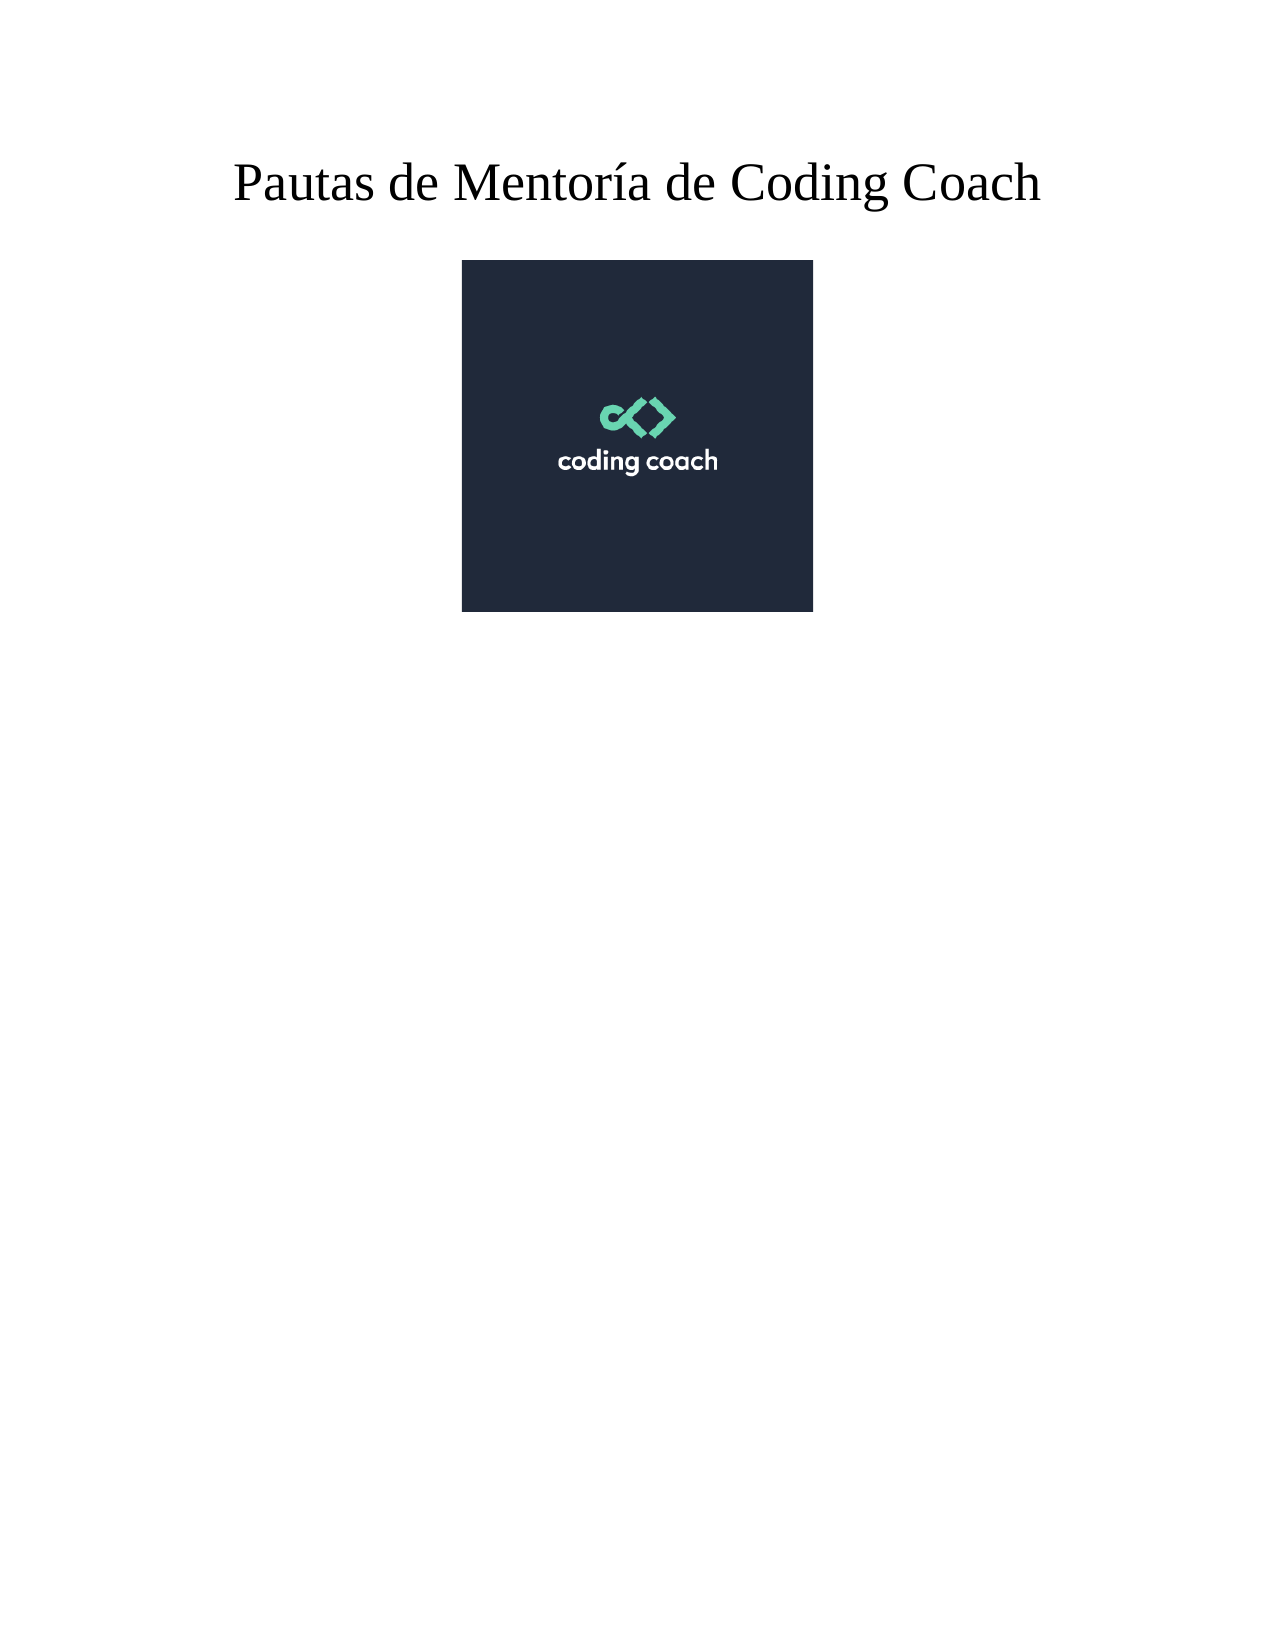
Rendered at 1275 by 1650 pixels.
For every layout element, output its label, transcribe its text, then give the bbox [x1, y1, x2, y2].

picture [461, 260, 814, 612]
title Pautas de Mentoría de Coding Coach [150, 150, 1125, 212]
